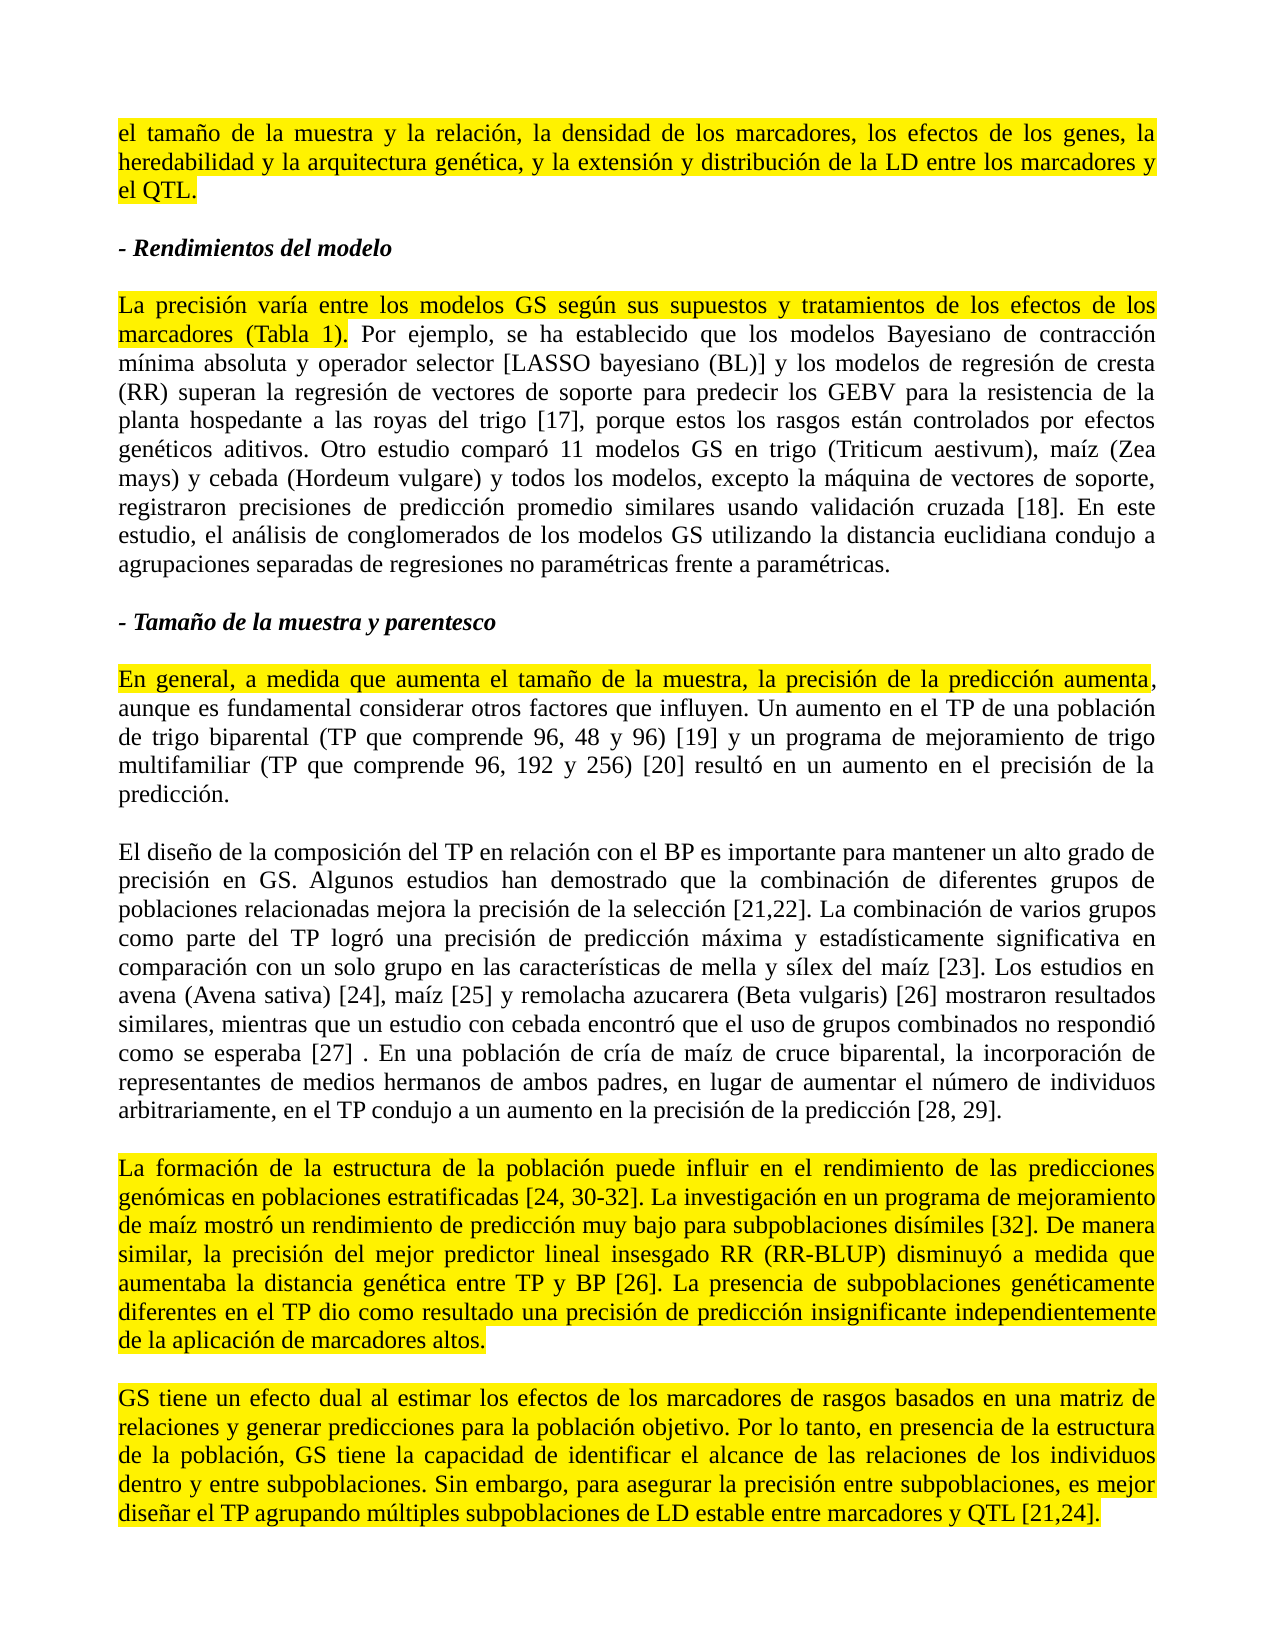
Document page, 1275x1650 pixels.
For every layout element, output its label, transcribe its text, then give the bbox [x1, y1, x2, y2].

text En general, a medida que aumenta el tamaño de la muestra, la precisión de la predicción aumenta, aunque es fundamental considerar otros factores que influyen. Un aumento en el TP de una población de trigo biparental (TP que comprende 96, 48 y 96) [19] y un programa de mejoramiento de trigo multifamiliar (TP que comprende 96, 192 y 256) [20] resultó en un aumento en el precisión de la predicción. [118, 664, 1157, 808]
text El diseño de la composición del TP en relación con el BP es importante para mantener un alto grado de precisión en GS. Algunos estudios han demostrado que la combinación de diferentes grupos de poblaciones relacionadas mejora la precisión de la selección [21,22]. La combinación de varios grupos como parte del TP logró una precisión de predicción máxima y estadísticamente significativa en comparación con un solo grupo en las características de mella y sílex del maíz [23]. Los estudios en avena (Avena sativa) [24], maíz [25] y remolacha azucarera (Beta vulgaris) [26] mostraron resultados similares, mientras que un estudio con cebada encontró que el uso de grupos combinados no respondió como se esperaba [27] . En una población de cría de maíz de cruce biparental, la incorporación de representantes de medios hermanos de ambos padres, en lugar de aumentar el número de individuos arbitrariamente, en el TP condujo a un aumento en la precisión de la predicción [28, 29]. [118, 837, 1157, 1124]
text GS tiene un efecto dual al estimar los efectos de los marcadores de rasgos basados en una matriz de relaciones y generar predicciones para la población objetivo. Por lo tanto, en presencia de la estructura de la población, GS tiene la capacidad de identificar el alcance de las relaciones de los individuos dentro y entre subpoblaciones. Sin embargo, para asegurar la precisión entre subpoblaciones, es mejor diseñar el TP agrupando múltiples subpoblaciones de LD estable entre marcadores y QTL [21,24]. [118, 1383, 1157, 1527]
text - Tamaño de la muestra y parentesco [118, 607, 1157, 636]
text el tamaño de la muestra y la relación, la densidad de los marcadores, los efectos de los genes, la heredabilidad y la arquitectura genética, y la extensión y distribución de la LD entre los marcadores y el QTL. [118, 118, 1157, 204]
text La precisión varía entre los modelos GS según sus supuestos y tratamientos de los efectos de los marcadores (Tabla 1). Por ejemplo, se ha establecido que los modelos Bayesiano de contracción mínima absoluta y operador selector [LASSO bayesiano (BL)] y los modelos de regresión de cresta (RR) superan la regresión de vectores de soporte para predecir los GEBV para la resistencia de la planta hospedante a las royas del trigo [17], porque estos los rasgos están controlados por efectos genéticos aditivos. Otro estudio comparó 11 modelos GS en trigo (Triticum aestivum), maíz (Zea mays) y cebada (Hordeum vulgare) y todos los modelos, excepto la máquina de vectores de soporte, registraron precisiones de predicción promedio similares usando validación cruzada [18]. En este estudio, el análisis de conglomerados de los modelos GS utilizando la distancia euclidiana condujo a agrupaciones separadas de regresiones no paramétricas frente a paramétricas. [118, 291, 1157, 578]
text - Rendimientos del modelo [118, 233, 1157, 262]
text La formación de la estructura de la población puede influir en el rendimiento de las predicciones genómicas en poblaciones estratificadas [24, 30-32]. La investigación en un programa de mejoramiento de maíz mostró un rendimiento de predicción muy bajo para subpoblaciones disímiles [32]. De manera similar, la precisión del mejor predictor lineal insesgado RR (RR-BLUP) disminuyó a medida que aumentaba la distancia genética entre TP y BP [26]. La presencia de subpoblaciones genéticamente diferentes en el TP dio como resultado una precisión de predicción insignificante independientemente de la aplicación de marcadores altos. [118, 1153, 1157, 1354]
